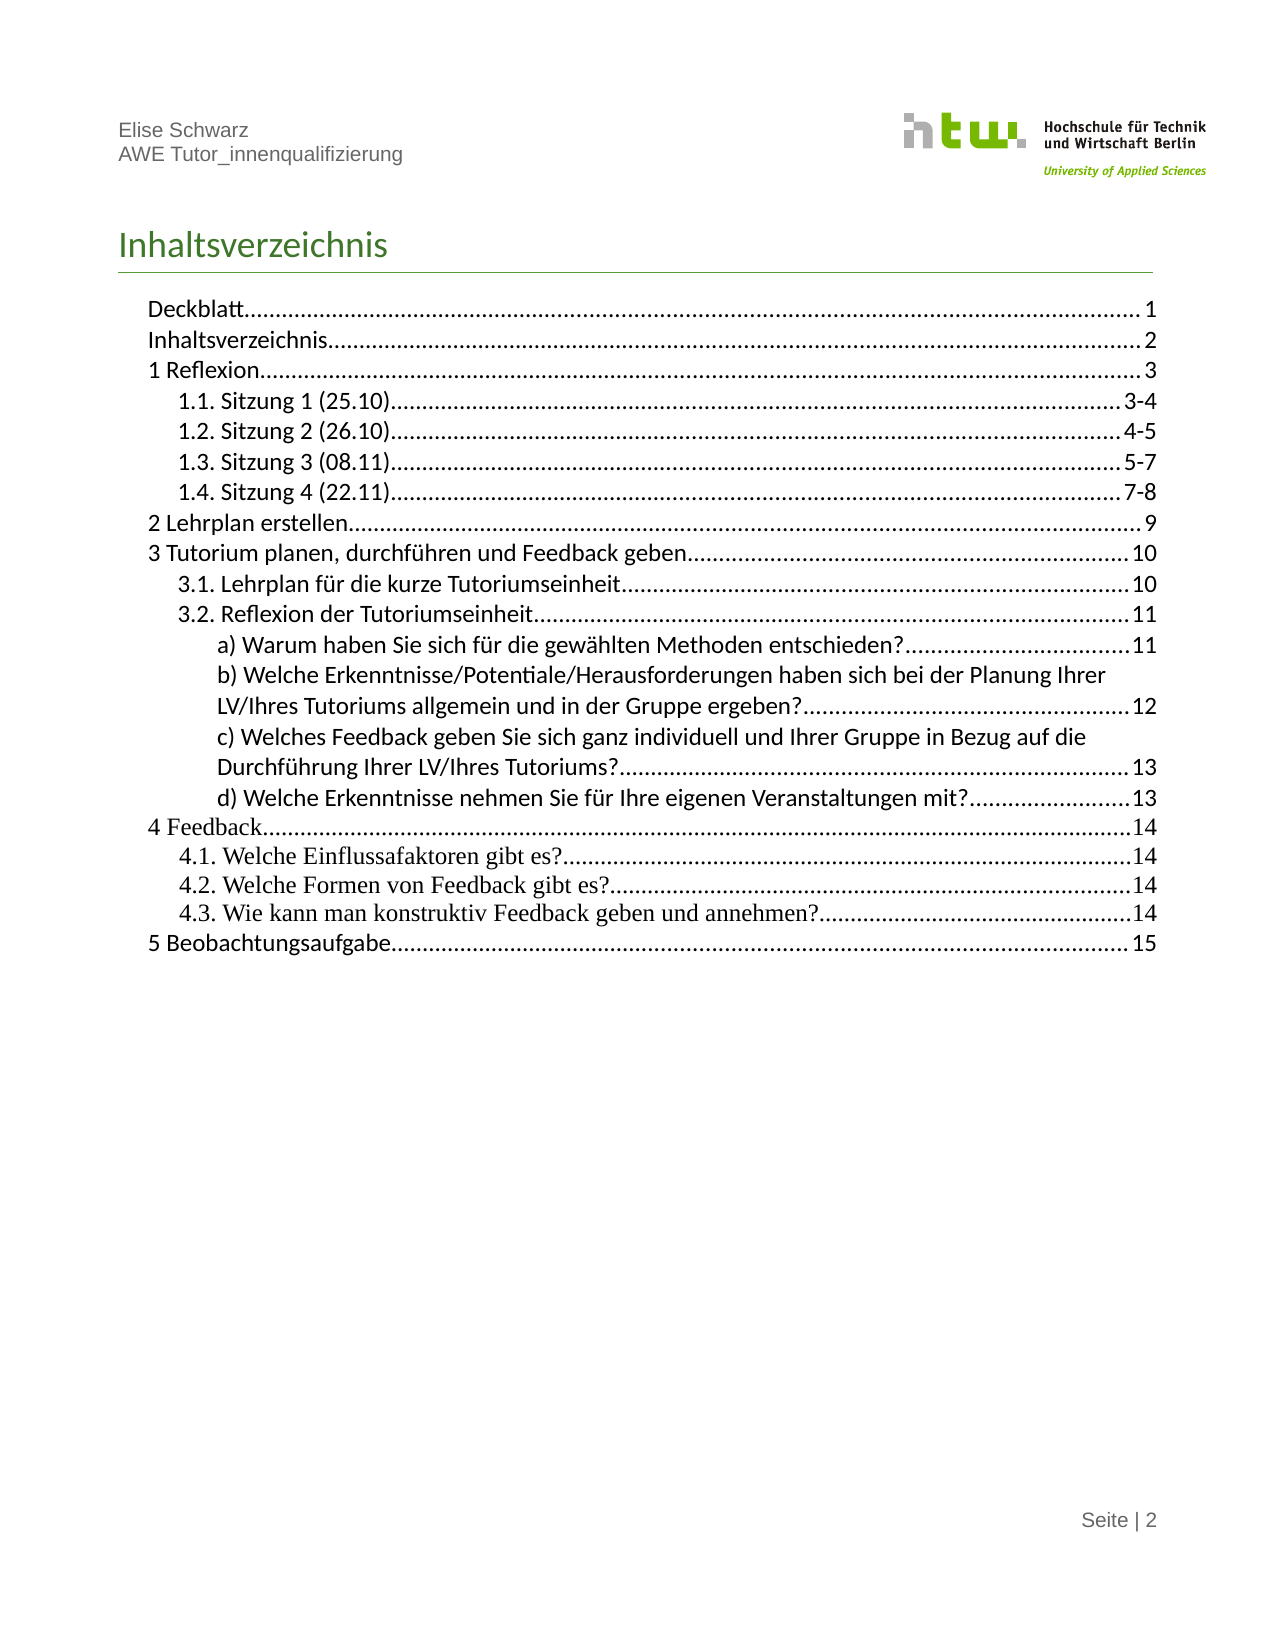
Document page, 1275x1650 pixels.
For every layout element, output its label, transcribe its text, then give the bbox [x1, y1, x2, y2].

text 4.1. Welche Einflussafaktoren gibt es? 14 [148, 841, 1157, 870]
text LV/Ihres Tutoriums allgemein und in der Gruppe ergeben? 12 [177, 690, 1157, 721]
text 2 Lehrplan erstellen 9 [148, 507, 1157, 538]
text 1 Reflexion 3 [148, 354, 1157, 385]
text b) Welche Erkenntnisse/Potentiale/Herausforderungen haben sich bei der Planung Ihrer [177, 660, 1157, 690]
text 4.2. Welche Formen von Feedback gibt es? 14 [148, 870, 1157, 898]
title Inhaltsverzeichnis [118, 221, 1157, 267]
text d) Welche Erkenntnisse nehmen Sie für Ihre eigenen Veranstaltungen mit? 13 [177, 782, 1157, 812]
text 1.2. Sitzung 2 (26.10) 4-5 [177, 416, 1157, 446]
text 1.4. Sitzung 4 (22.11) 7-8 [177, 477, 1157, 507]
text Deckblatt 1 [148, 293, 1157, 324]
text 3.1. Lehrplan für die kurze Tutoriumseinheit 10 [177, 568, 1157, 599]
text Inhaltsverzeichnis 2 [148, 324, 1157, 354]
text 5 Beobachtungsaufgabe 15 [148, 927, 1157, 958]
text Durchführung Ihrer LV/Ihres Tutoriums? 13 [177, 751, 1157, 782]
text c) Welches Feedback geben Sie sich ganz individuell und Ihrer Gruppe in Bezug auf die [177, 721, 1157, 751]
text 1.3. Sitzung 3 (08.11) 5-7 [177, 446, 1157, 477]
text 4.3. Wie kann man konstruktiv Feedback geben und annehmen? 14 [148, 898, 1157, 927]
text a) Warum haben Sie sich für die gewählten Methoden entschieden? 11 [177, 629, 1157, 660]
text 3.2. Reflexion der Tutoriumseinheit 11 [177, 599, 1157, 629]
text 4 Feedback 14 [148, 812, 1157, 841]
text 1.1. Sitzung 1 (25.10) 3-4 [177, 385, 1157, 416]
text 3 Tutorium planen, durchführen und Feedback geben 10 [148, 538, 1157, 568]
